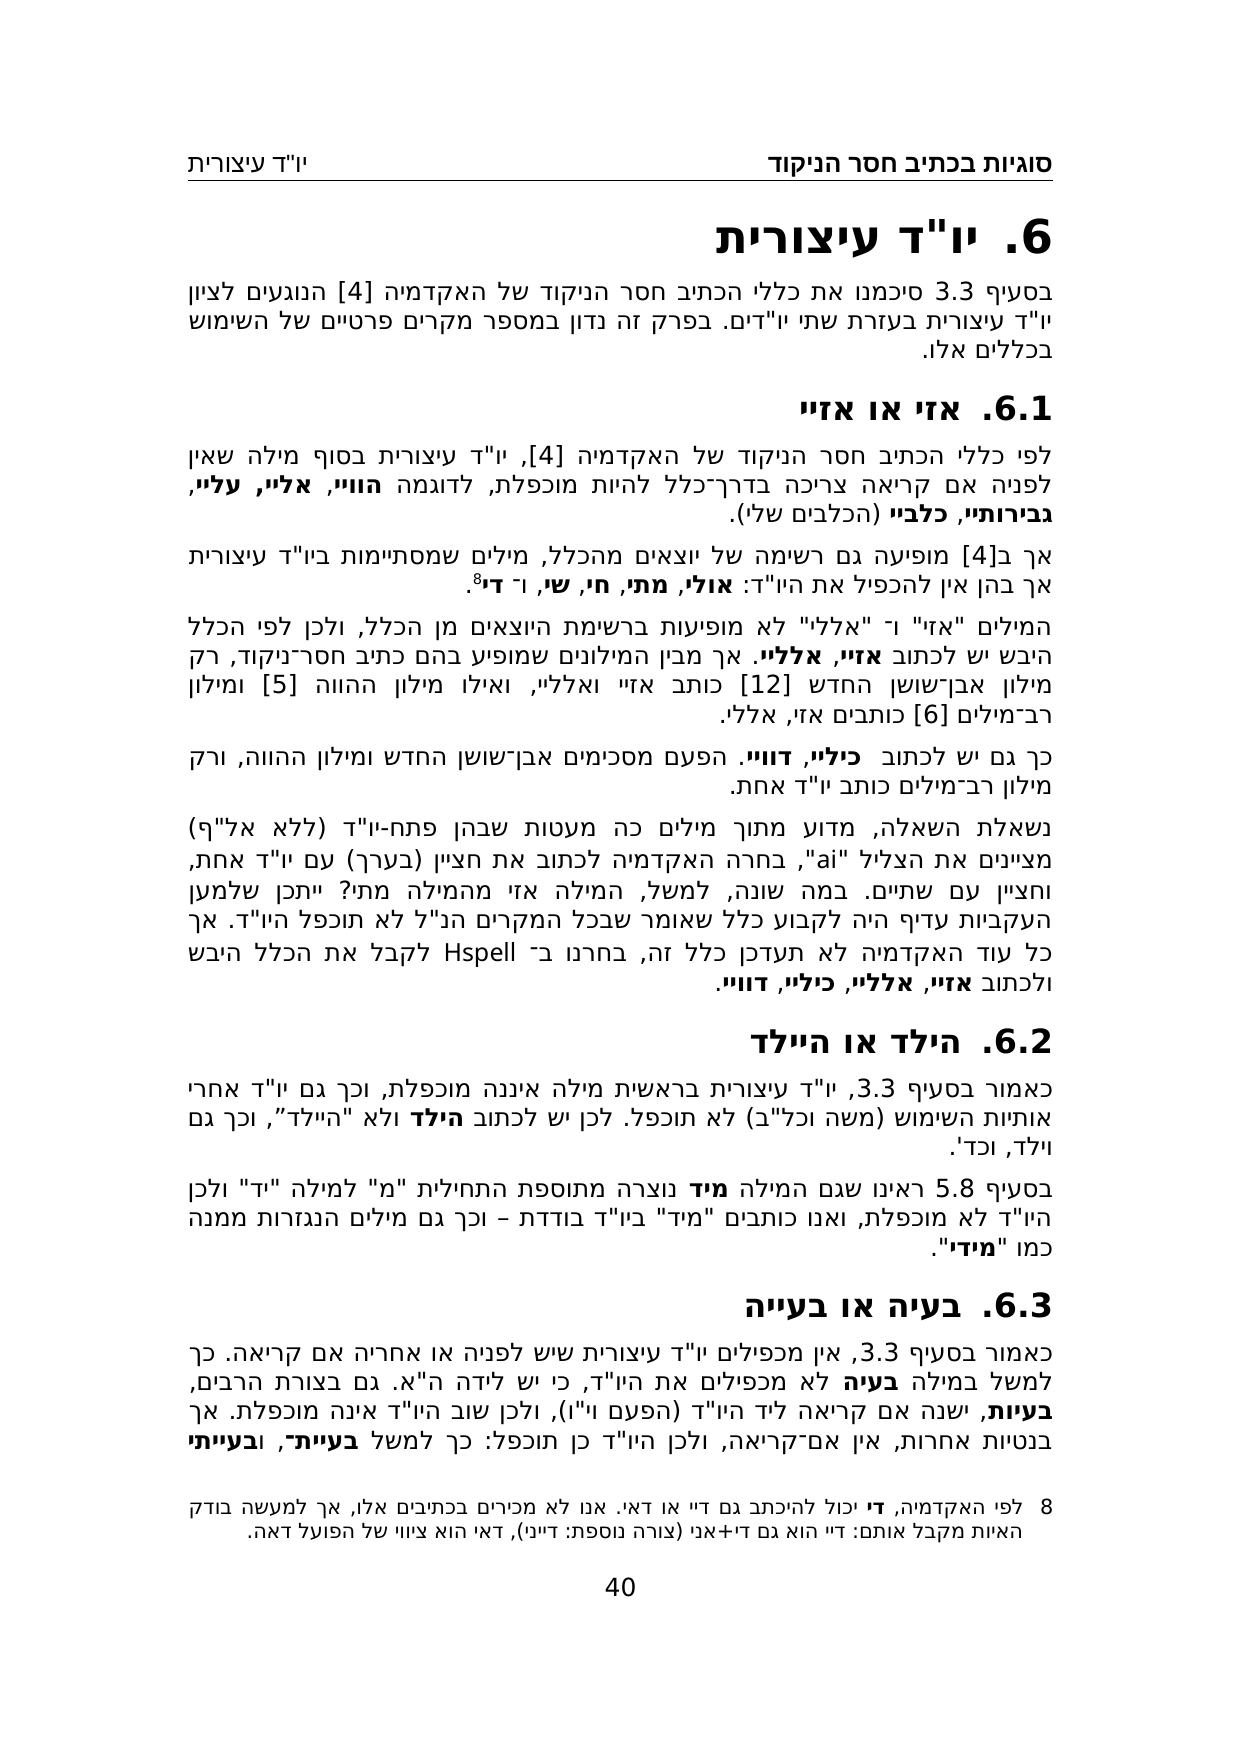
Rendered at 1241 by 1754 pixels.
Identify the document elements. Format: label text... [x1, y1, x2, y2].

text כך גם יש לכתוב כיליי, דוויי. הפעם מסכימים אבן־שושן החדש ומילון ההווה, ורק מילון רב־מילים כותב יו"ד אחת. [187, 742, 1053, 800]
subtitle אזי או אזיי [187, 390, 1053, 428]
subtitle בעיה או בעייה [187, 1287, 1053, 1326]
list כאמור בסעיף 3.3, יו"ד עיצורית בראשית מילה איננה מוכפלת, וכך גם יו"ד אחרי אותיות השימוש (משה וכל"ב) לא תוכפל. לכן יש לכתוב הילד ולא "היילד”, וכך גם וילד, וכד'. [187, 1074, 1091, 1162]
text בסעיף 5.8 ראינו שגם המילה מיד נוצרה מתוספת התחילית "מ" למילה "יד" ולכן היו"ד לא מוכפלת, ואנו כותבים "מיד" ביו"ד בודדת – וכך גם מילים הנגזרות ממנה כמו "מידי". [187, 1174, 1053, 1262]
subtitle יו"ד עיצורית [187, 210, 1053, 264]
text אך ב[4] מופיעה גם רשימה של יוצאים מהכלל, מילים שמסתיימות ביו"ד עיצורית אך בהן אין להכפיל את היו"ד: אולי, מתי, חי, שי, ו־ די. [187, 541, 1053, 600]
text המילים "אזי" ו־ "אללי" לא מופיעות ברשימת היוצאים מן הכלל, ולכן לפי הכלל היבש יש לכתוב אזיי, אלליי. אך מבין המילונים שמופיע בהם כתיב חסר־ניקוד, רק מילון אבן־שושן החדש [12] כותב אזיי ואלליי, ואילו מילון ההווה [5] ומילון רב־מילים [6] כותבים אזי, אללי. [187, 612, 1053, 729]
text לפי כללי הכתיב חסר הניקוד של האקדמיה [4], יו"ד עיצורית בסוף מילה שאין לפניה אם קריאה צריכה בדרך־כלל להיות מוכפלת, לדוגמה הוויי, אליי, עליי, גבירותיי, כלביי (הכלבים שלי). [187, 441, 1053, 529]
text כאמור בסעיף 3.3, אין מכפילים יו"ד עיצורית שיש לפניה או אחריה אם קריאה. כך למשל במילה בעיה לא מכפילים את היו"ד, כי יש לידה ה"א. גם בצורת הרבים, בעיות, ישנה אם קריאה ליד היו"ד (הפעם וי"ו), ולכן שוב היו"ד אינה מוכפלת. אך בנטיות אחרות, אין אם־קריאה, ולכן היו"ד כן תוכפל: כך למשל בעיית־, ובעייתי [187, 1338, 1053, 1455]
subtitle הילד או היילד [187, 1023, 1053, 1061]
text לפי האקדמיה, די יכול להיכתב גם דיי או דאי. אנו לא מכירים בכתיבים אלו, אך למעשה בודק האיות מקבל אותם: דיי הוא גם די+אני (צורה נוספת: דייני), דאי הוא ציווי של הפועל דאה. [187, 1495, 1053, 1543]
text בסעיף 3.3 סיכמנו את כללי הכתיב חסר הניקוד של האקדמיה [4] הנוגעים לציון יו"ד עיצורית בעזרת שתי יו"דים. בפרק זה נדון במספר מקרים פרטיים של השימוש בכללים אלו. [187, 277, 1053, 365]
text נשאלת השאלה, מדוע מתוך מילים כה מעטות שבהן פתח-יו"ד (ללא אל"ף) מציינים את הצליל "ai", בחרה האקדמיה לכתוב את חציין (בערך) עם יו"ד אחת, וחציין עם שתיים. במה שונה, למשל, המילה אזי מהמילה מתי? ייתכן שלמען העקביות עדיף היה לקבוע כלל שאומר שבכל המקרים הנ"ל לא תוכפל היו"ד. אך כל עוד האקדמיה לא תעדכן כלל זה, בחרנו ב־ Hspell לקבל את הכלל היבש ולכתוב אזיי, אלליי, כיליי, דוויי. [187, 813, 1053, 998]
